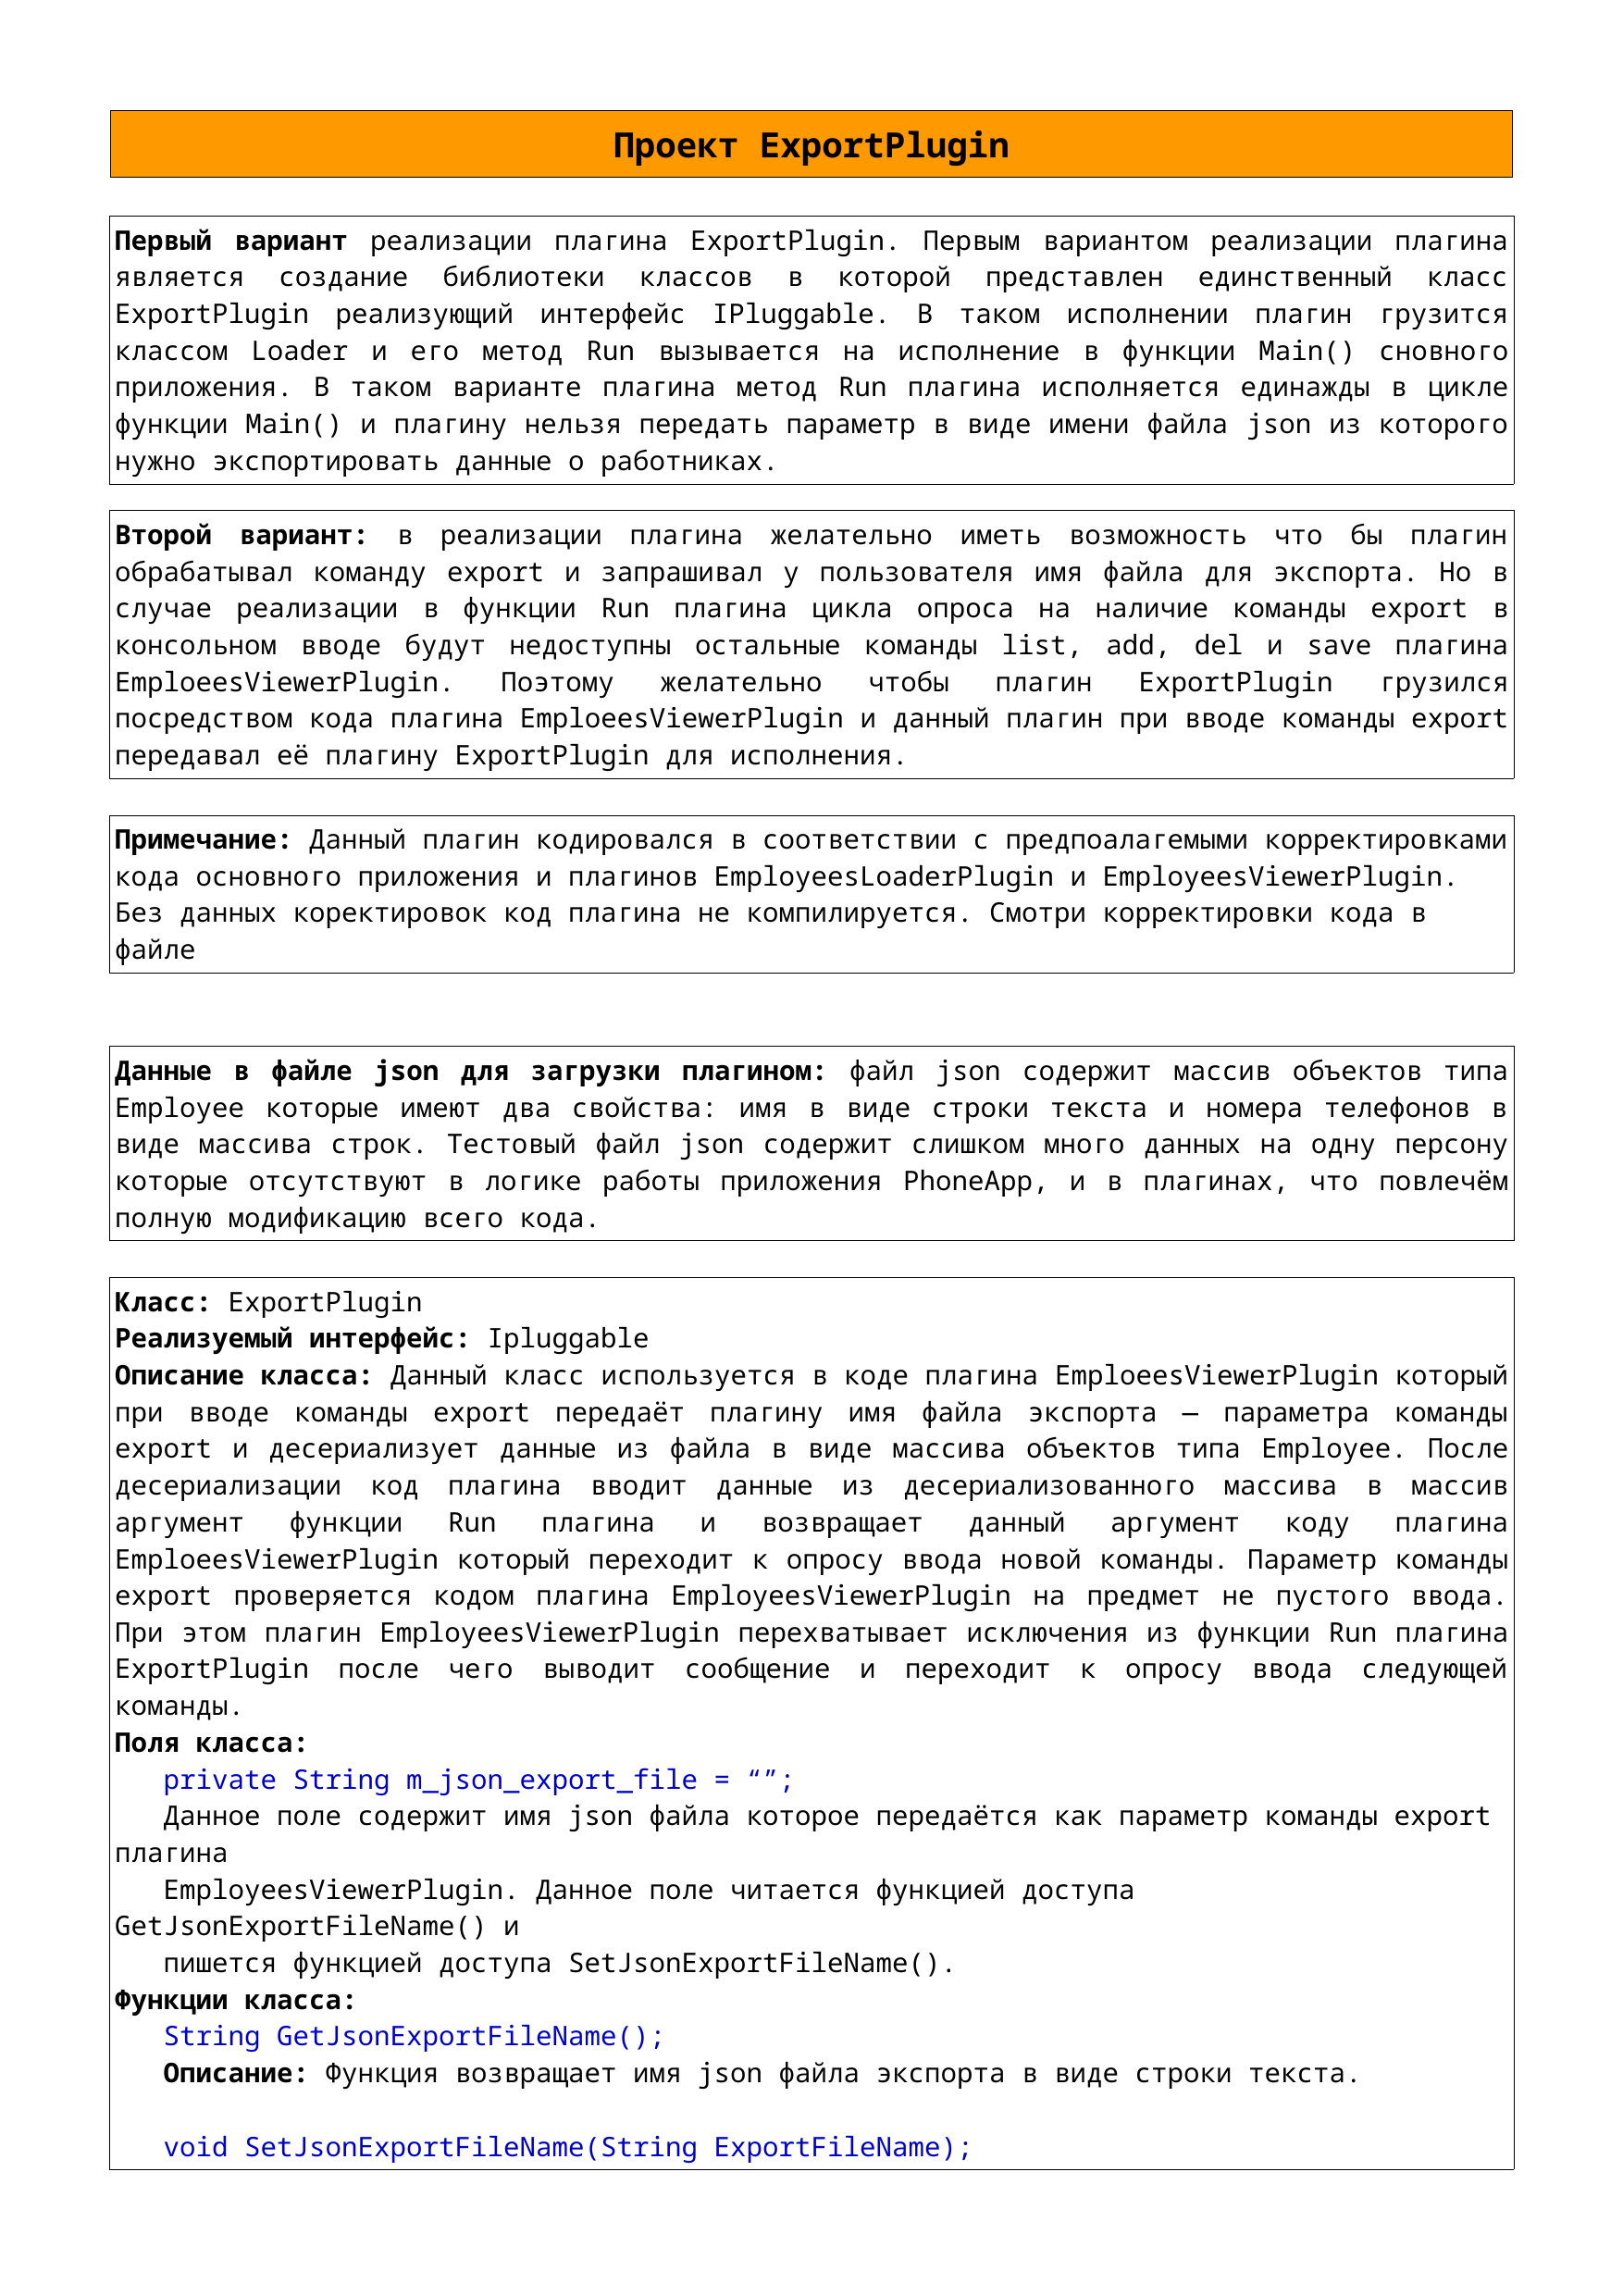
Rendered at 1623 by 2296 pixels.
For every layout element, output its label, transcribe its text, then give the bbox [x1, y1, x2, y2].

table_header Данные в файле json для загрузки плагином: файл json содержит массив объектов типа Employee которые имеют два свойства: имя в виде строки текста и номера телефонов в виде массива строк. Тестовый файл json содержит слишком много данных на одну персону которые отсутствуют в логике работы приложения PhoneApp, и в плагинах, что повлечём полную модификацию всего кода. [110, 1047, 1514, 1240]
table_header Примечание: Данный плагин кодировался в соответствии с предпоалагемыми корректировками кода основного приложения и плагинов EmployeesLoaderPlugin и EmployeesViewerPlugin. Без данных коректировок код плагина не компилируется. Смотри корректировки кода в файле [110, 816, 1514, 973]
table_header Второй вариант: в реализации плагина желательно иметь возможность что бы плагин обрабатывал команду export и запрашивал у пользователя имя файла для экспорта. Но в случае реализации в функции Run плагина цикла опроса на наличие команды export в консольном вводе будут недоступны остальные команды list, add, del и save плагина EmploeesViewerPlugin. Поэтому желательно чтобы плагин ExportPlugin грузился посредством кода плагина EmploeesViewerPlugin и данный плагин при вводе команды export передавал её плагину ExportPlugin для исполнения. [110, 511, 1514, 778]
table_header Класс: ExportPlugin Реализуемый интерфейс: Ipluggable Описание класса: Данный класс используется в коде плагина EmploeesViewerPlugin который при вводе команды export передаёт плагину имя файла экспорта — параметра команды export и десериализует данные из файла в виде массива объектов типа Employee. После десериализации код плагина вводит данные из десериализованного массива в массив аргумент функции Run плагина и возвращает данный аргумент коду плагина EmploeesViewerPlugin который переходит к опросу ввода новой команды. Параметр команды export проверяется кодом плагина EmployeesViewerPlugin на предмет не пустого ввода. При этом плагин EmployeesViewerPlugin перехватывает исключения из функции Run плагина ExportPlugin после чего выводит сообщение и переходит к опросу ввода следующей команды. Поля класса: private String m_json_export_file = “”; Данное поле содержит имя json файла которое передаётся как параметр команды export плагина EmployeesViewerPlugin. Данное поле читается функцией доступа GetJsonExportFileName() и пишется функцией доступа SetJsonExportFileName(). Функции класса: String GetJsonExportFileName(); Описание: Функция возвращает имя json файла экспорта в виде строки текста. void SetJsonExportFileName(String ExportFileName); [110, 1278, 1514, 2169]
table_header Первый вариант реализации плагина ExportPlugin. Первым вариантом реализации плагина является создание библиотеки классов в которой представлен единственный класс ExportPlugin реализующий интерфейс IPluggable. В таком исполнении плагин грузится классом Loader и его метод Run вызывается на исполнение в функции Main() сновного приложения. В таком варианте плагина метод Run плагина исполняется единажды в цикле функции Main() и плагину нельзя передать параметр в виде имени файла json из которого нужно экспортировать данные о работниках. [110, 217, 1514, 483]
